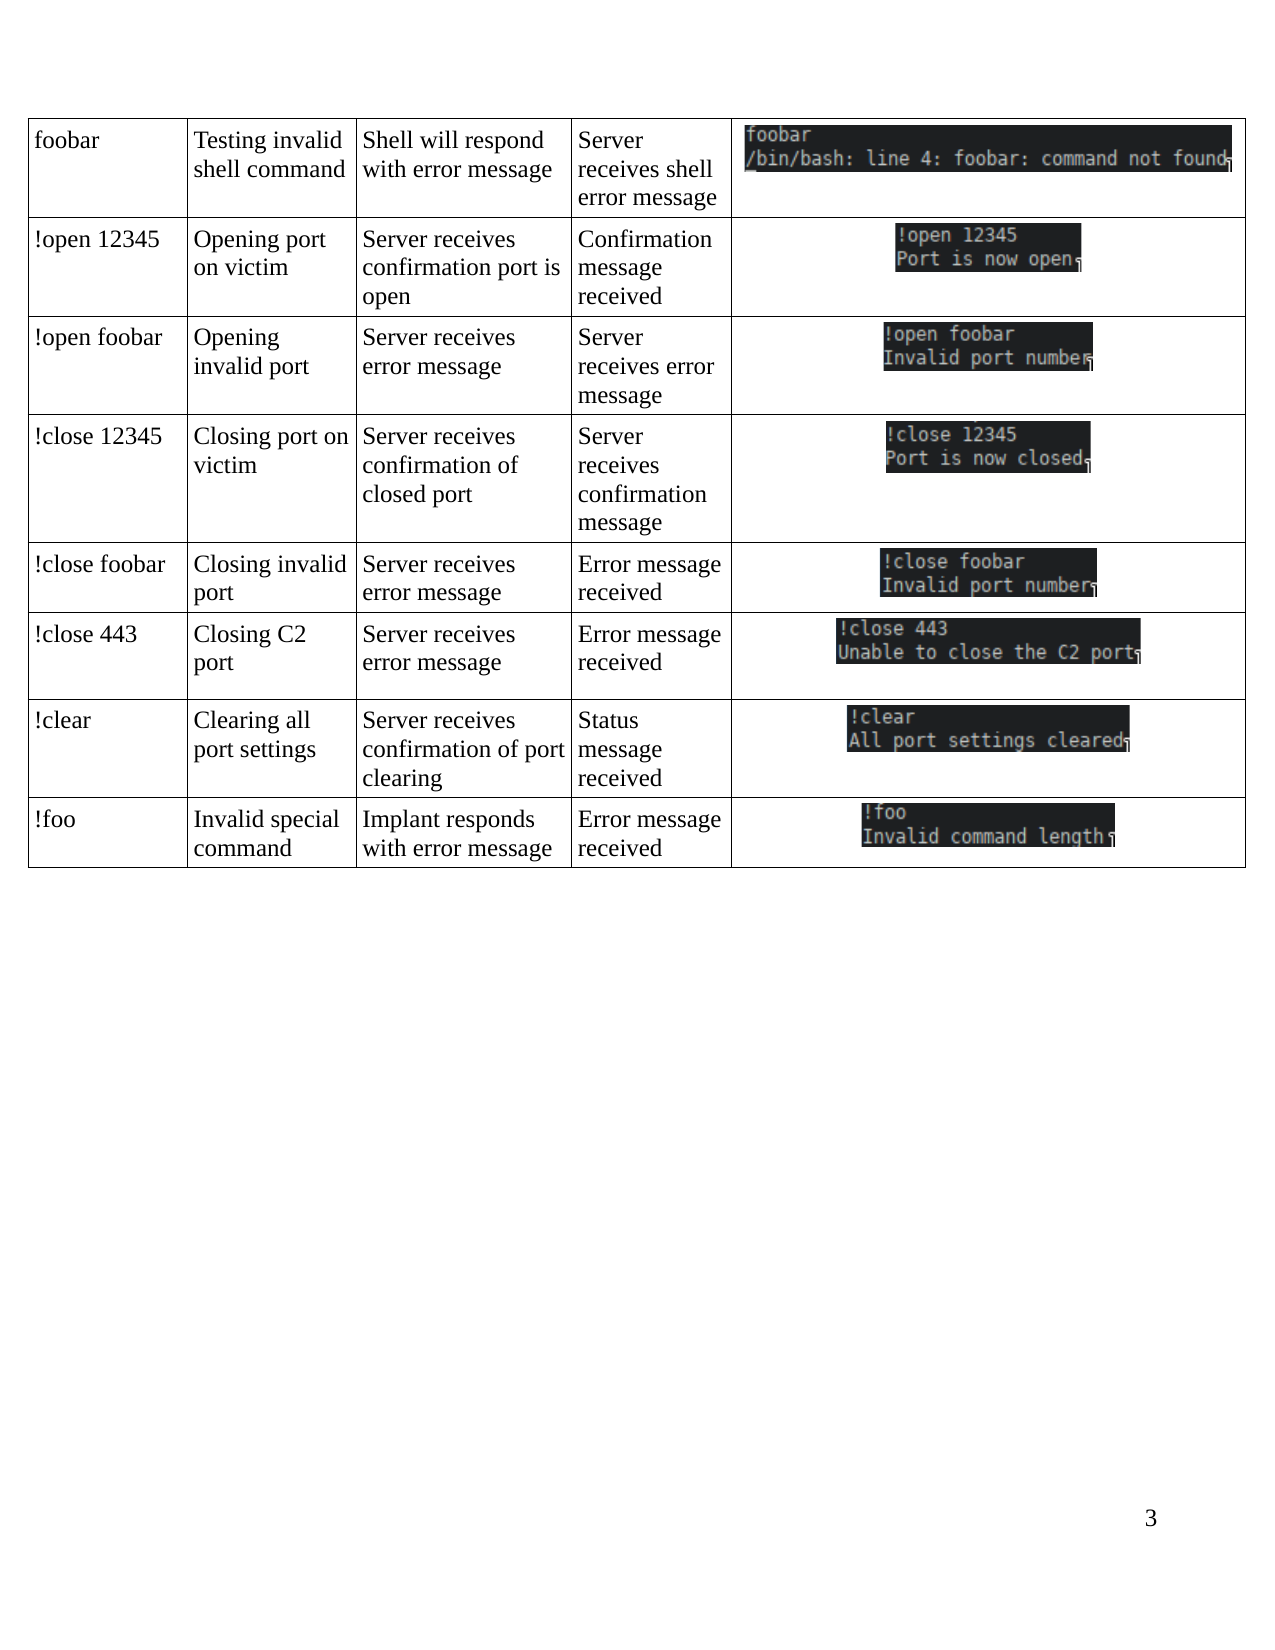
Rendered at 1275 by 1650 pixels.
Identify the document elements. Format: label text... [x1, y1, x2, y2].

table_cell Server receives error message [357, 613, 571, 698]
table_cell !close 12345 [29, 415, 187, 542]
table_cell !close foobar [29, 543, 187, 612]
table_cell Error message received [572, 613, 731, 698]
picture [895, 223, 1082, 272]
picture [846, 705, 1130, 752]
table_cell Closing invalid port [188, 543, 356, 612]
table_cell Status message received [572, 700, 731, 797]
table_cell foobar [29, 119, 187, 217]
table_cell Error message received [572, 798, 731, 867]
table_cell Opening invalid port [188, 317, 356, 414]
table_cell [732, 119, 1245, 217]
table_cell !open 12345 [29, 218, 187, 316]
table_cell Closing port on victim [188, 415, 356, 542]
table_cell [732, 218, 1245, 316]
table_cell Implant responds with error message [357, 798, 571, 867]
table_cell !foo [29, 798, 187, 867]
table_cell [732, 543, 1245, 612]
table_cell !clear [29, 700, 187, 797]
table_cell Server receives shell error message [572, 119, 731, 217]
table_cell Server receives error message [357, 543, 571, 612]
table_cell !open foobar [29, 317, 187, 414]
table_cell Testing invalid shell command [188, 119, 356, 217]
picture [886, 421, 1091, 473]
table_cell Confirmation message received [572, 218, 731, 316]
table_cell Server receives confirmation port is open [357, 218, 571, 316]
table_cell [732, 317, 1245, 414]
table_cell [732, 415, 1245, 542]
table_cell [732, 613, 1245, 698]
table_cell Opening port on victim [188, 218, 356, 316]
table_cell Invalid special command [188, 798, 356, 867]
picture [744, 125, 1232, 172]
table_cell !close 443 [29, 613, 187, 698]
picture [861, 803, 1115, 847]
table_cell Server receives error message [572, 317, 731, 414]
table_cell Shell will respond with error message [357, 119, 571, 217]
picture [883, 322, 1093, 371]
table_cell Server receives confirmation of closed port [357, 415, 571, 542]
table_cell Server receives confirmation message [572, 415, 731, 542]
picture [836, 618, 1141, 664]
table_cell [732, 798, 1245, 867]
table_cell [732, 700, 1245, 797]
table_cell Server receives error message [357, 317, 571, 414]
table_cell Clearing all port settings [188, 700, 356, 797]
table_cell Error message received [572, 543, 731, 612]
picture [879, 548, 1097, 597]
table_cell Server receives confirmation of port clearing [357, 700, 571, 797]
table_cell Closing C2 port [188, 613, 356, 698]
